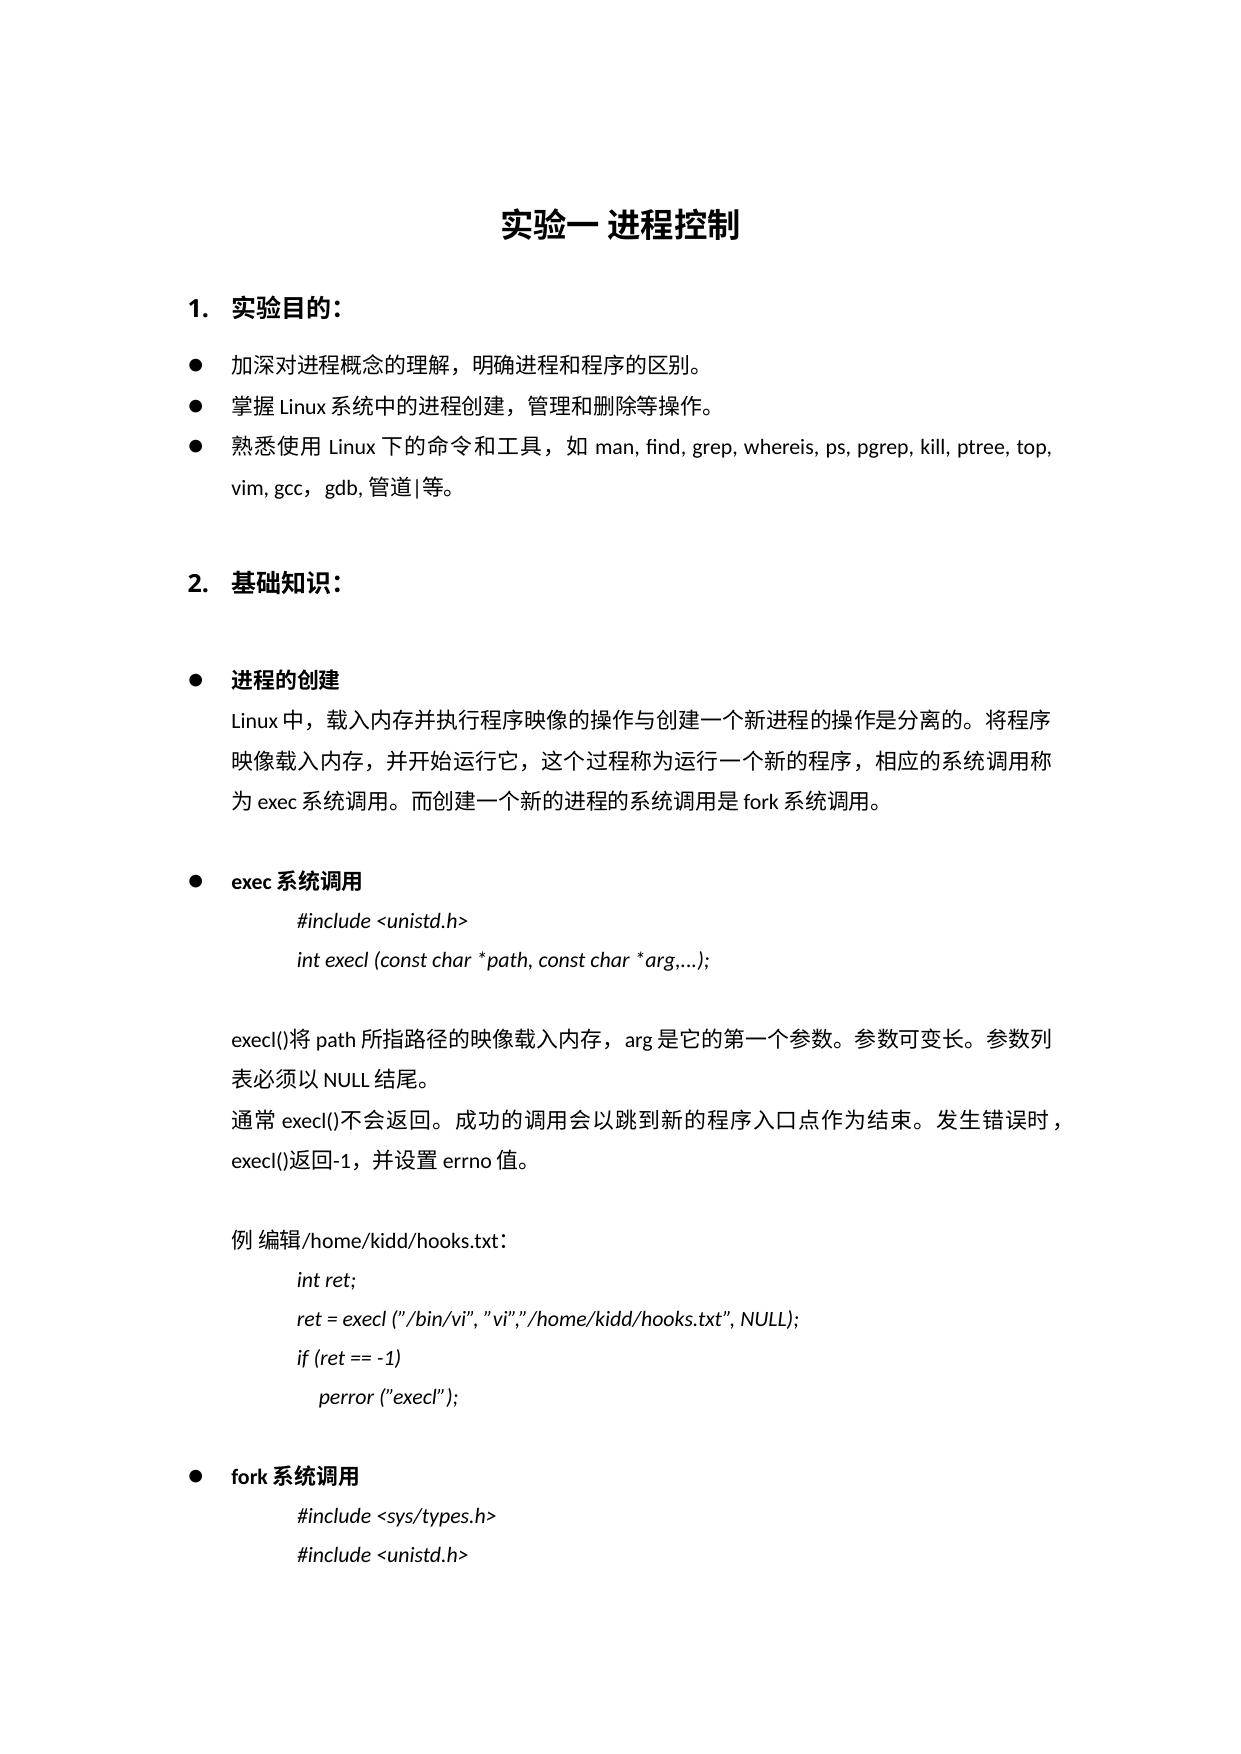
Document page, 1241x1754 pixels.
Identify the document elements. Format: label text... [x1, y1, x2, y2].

text 例 编辑/home/kidd/hooks.txt： [187, 1219, 1053, 1251]
list 加深对进程概念的理解，明确进程和程序的区别。 [187, 344, 1053, 377]
list exec系统调用 [187, 860, 1053, 892]
text #include <unistd.h> [297, 1535, 1053, 1567]
list execl()将path所指路径的映像载入内存，arg是它的第一个参数。参数可变长。参数列表必须以NULL结尾。 [231, 1018, 1053, 1091]
list 进程的创建 [187, 658, 1053, 691]
list 掌握Linux系统中的进程创建，管理和删除等操作。 [187, 385, 1053, 417]
text ret = execl (”/bin/vi”, ”vi”,”/home/kidd/hooks.txt”, NULL); [253, 1298, 1053, 1331]
text int execl (const char *path, const char *arg,...); [253, 939, 1053, 972]
subtitle 基础知识： [187, 545, 1053, 610]
list Linux中，载入内存并执行程序映像的操作与创建一个新进程的操作是分离的。将程序映像载入内存，并开始运行它，这个过程称为运行一个新的程序，相应的系统调用称为exec系统调用。而创建一个新的进程的系统调用是fork系统调用。 [231, 699, 1053, 813]
list 通常execl()不会返回。成功的调用会以跳到新的程序入口点作为结束。发生错误时，execl()返回-1，并设置errno值。 [231, 1099, 1053, 1172]
text #include <unistd.h> [253, 900, 1053, 933]
list 熟悉使用Linux下的命令和工具，如man, find, grep, whereis, ps, pgrep, kill, ptree, top, vim, gcc，gdb, 管道|等。 [187, 425, 1053, 498]
text int ret; [253, 1259, 1053, 1292]
subtitle 实验目的： [187, 270, 1053, 335]
list fork系统调用 [187, 1455, 1053, 1488]
text #include <sys/types.h> [297, 1496, 1053, 1528]
text perror (”execl”); [275, 1377, 1053, 1409]
text if (ret == -1) [253, 1338, 1053, 1370]
title 实验一 进程控制 [187, 187, 1053, 252]
